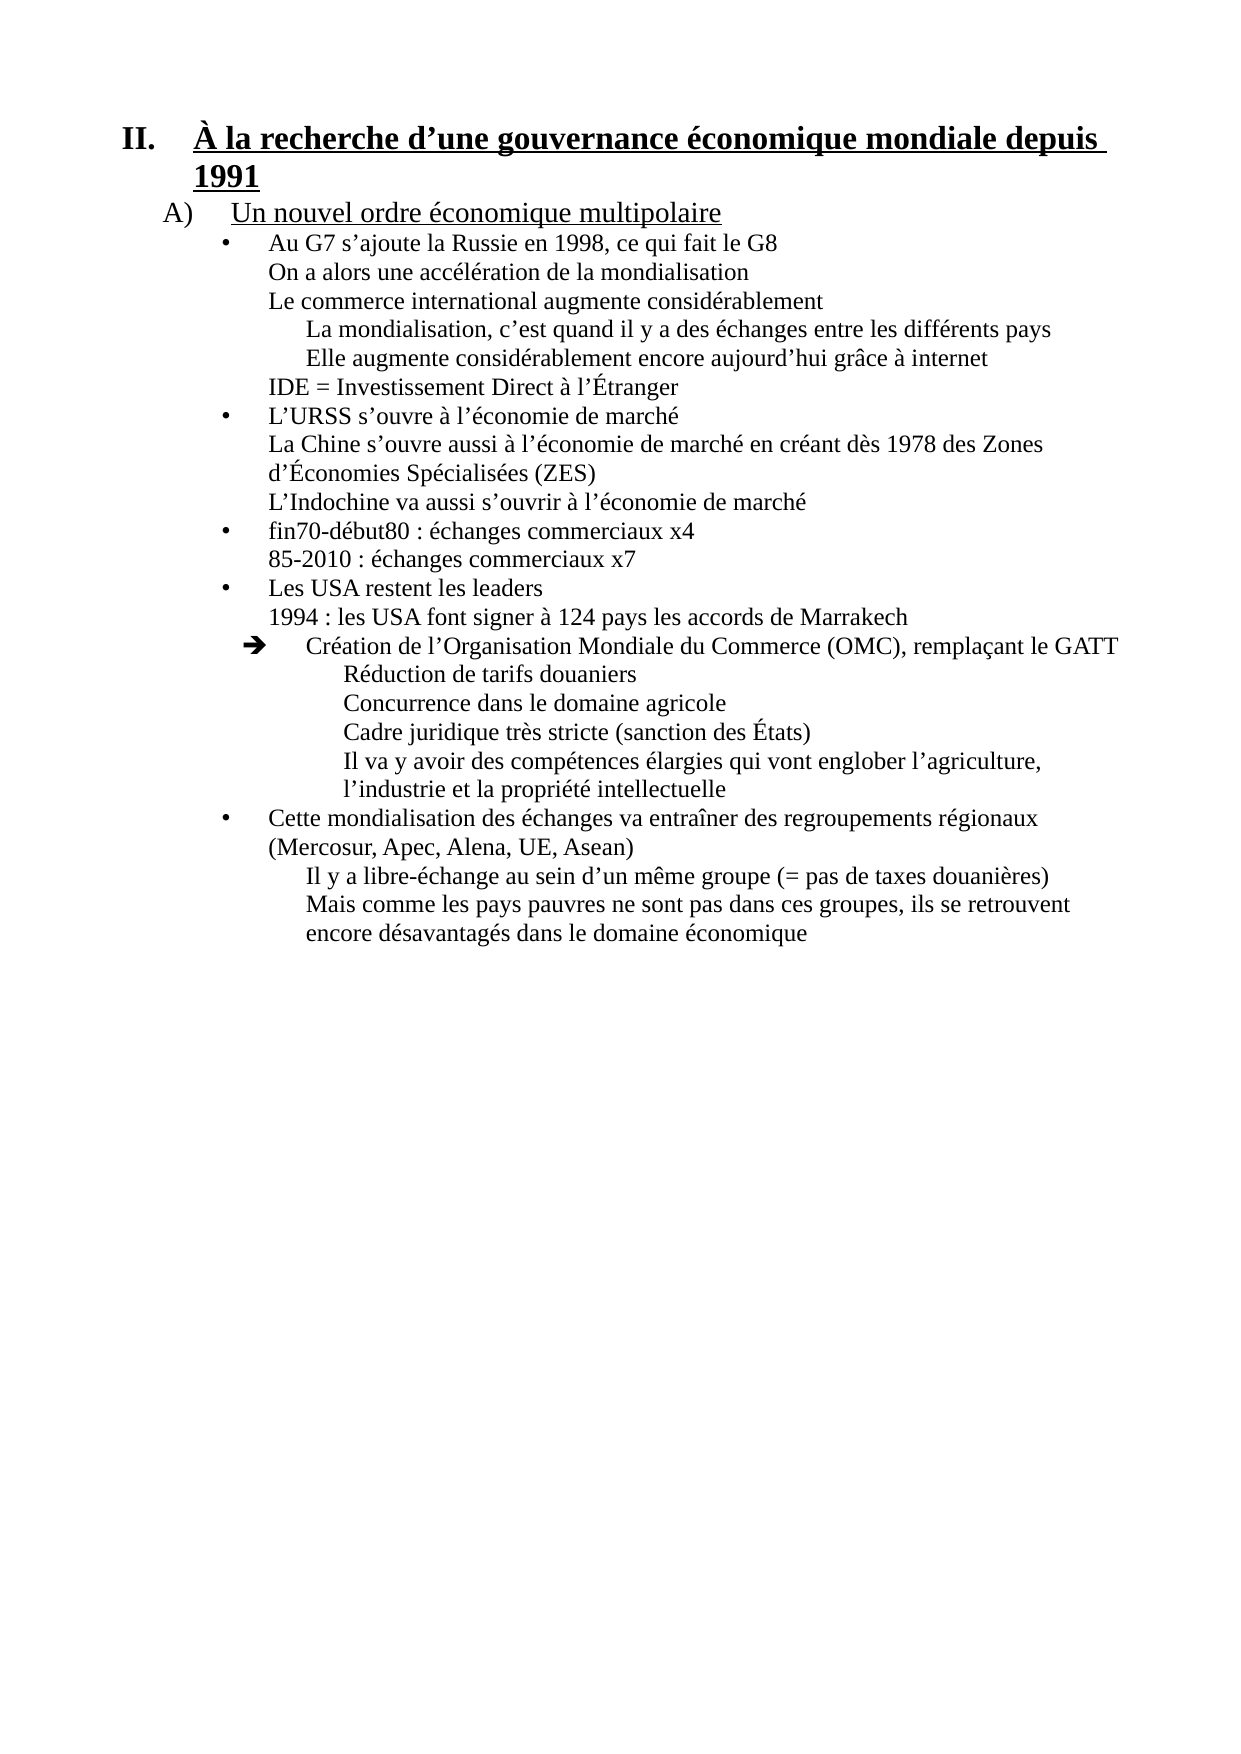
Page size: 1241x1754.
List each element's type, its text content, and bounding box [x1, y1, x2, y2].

list Le commerce international augmente considérablement [231, 286, 1122, 314]
list 85-2010 : échanges commerciaux x7 [231, 544, 1122, 573]
list On a alors une accélération de la mondialisation [231, 257, 1122, 286]
list Cette mondialisation des échanges va entraîner des regroupements régionaux (Mercosur, Apec, Alena, UE, Asean) [231, 803, 1122, 861]
list 1994 : les USA font signer à 124 pays les accords de Marrakech [231, 602, 1122, 631]
list L’URSS s’ouvre à l’économie de marché [231, 401, 1122, 429]
list IDE = Investissement Direct à l’Étranger [231, 372, 1122, 401]
list À la recherche d’une gouvernance économique mondiale depuis 1991 [156, 118, 1122, 195]
list Création de l’Organisation Mondiale du Commerce (OMC), remplaçant le GATT [268, 631, 1122, 659]
list Les USA restent les leaders [231, 573, 1122, 602]
list La mondialisation, c’est quand il y a des échanges entre les différents pays [268, 314, 1122, 343]
list Cadre juridique très stricte (sanction des États) [306, 717, 1122, 746]
list Il y a libre-échange au sein d’un même groupe (= pas de taxes douanières) [268, 861, 1122, 889]
list L’Indochine va aussi s’ouvrir à l’économie de marché [231, 487, 1122, 516]
list Un nouvel ordre économique multipolaire [193, 195, 1122, 228]
list Mais comme les pays pauvres ne sont pas dans ces groupes, ils se retrouvent encore désavantagés dans le domaine économique [268, 889, 1122, 947]
list Concurrence dans le domaine agricole [306, 688, 1122, 717]
list Réduction de tarifs douaniers [306, 659, 1122, 688]
list Il va y avoir des compétences élargies qui vont englober l’agriculture, l’industrie et la propriété intellectuelle [306, 746, 1122, 803]
list fin70-début80 : échanges commerciaux x4 [231, 516, 1122, 544]
list Elle augmente considérablement encore aujourd’hui grâce à internet [268, 343, 1122, 372]
list Au G7 s’ajoute la Russie en 1998, ce qui fait le G8 [231, 228, 1122, 257]
list La Chine s’ouvre aussi à l’économie de marché en créant dès 1978 des Zones d’Économies Spécialisées (ZES) [231, 429, 1122, 487]
